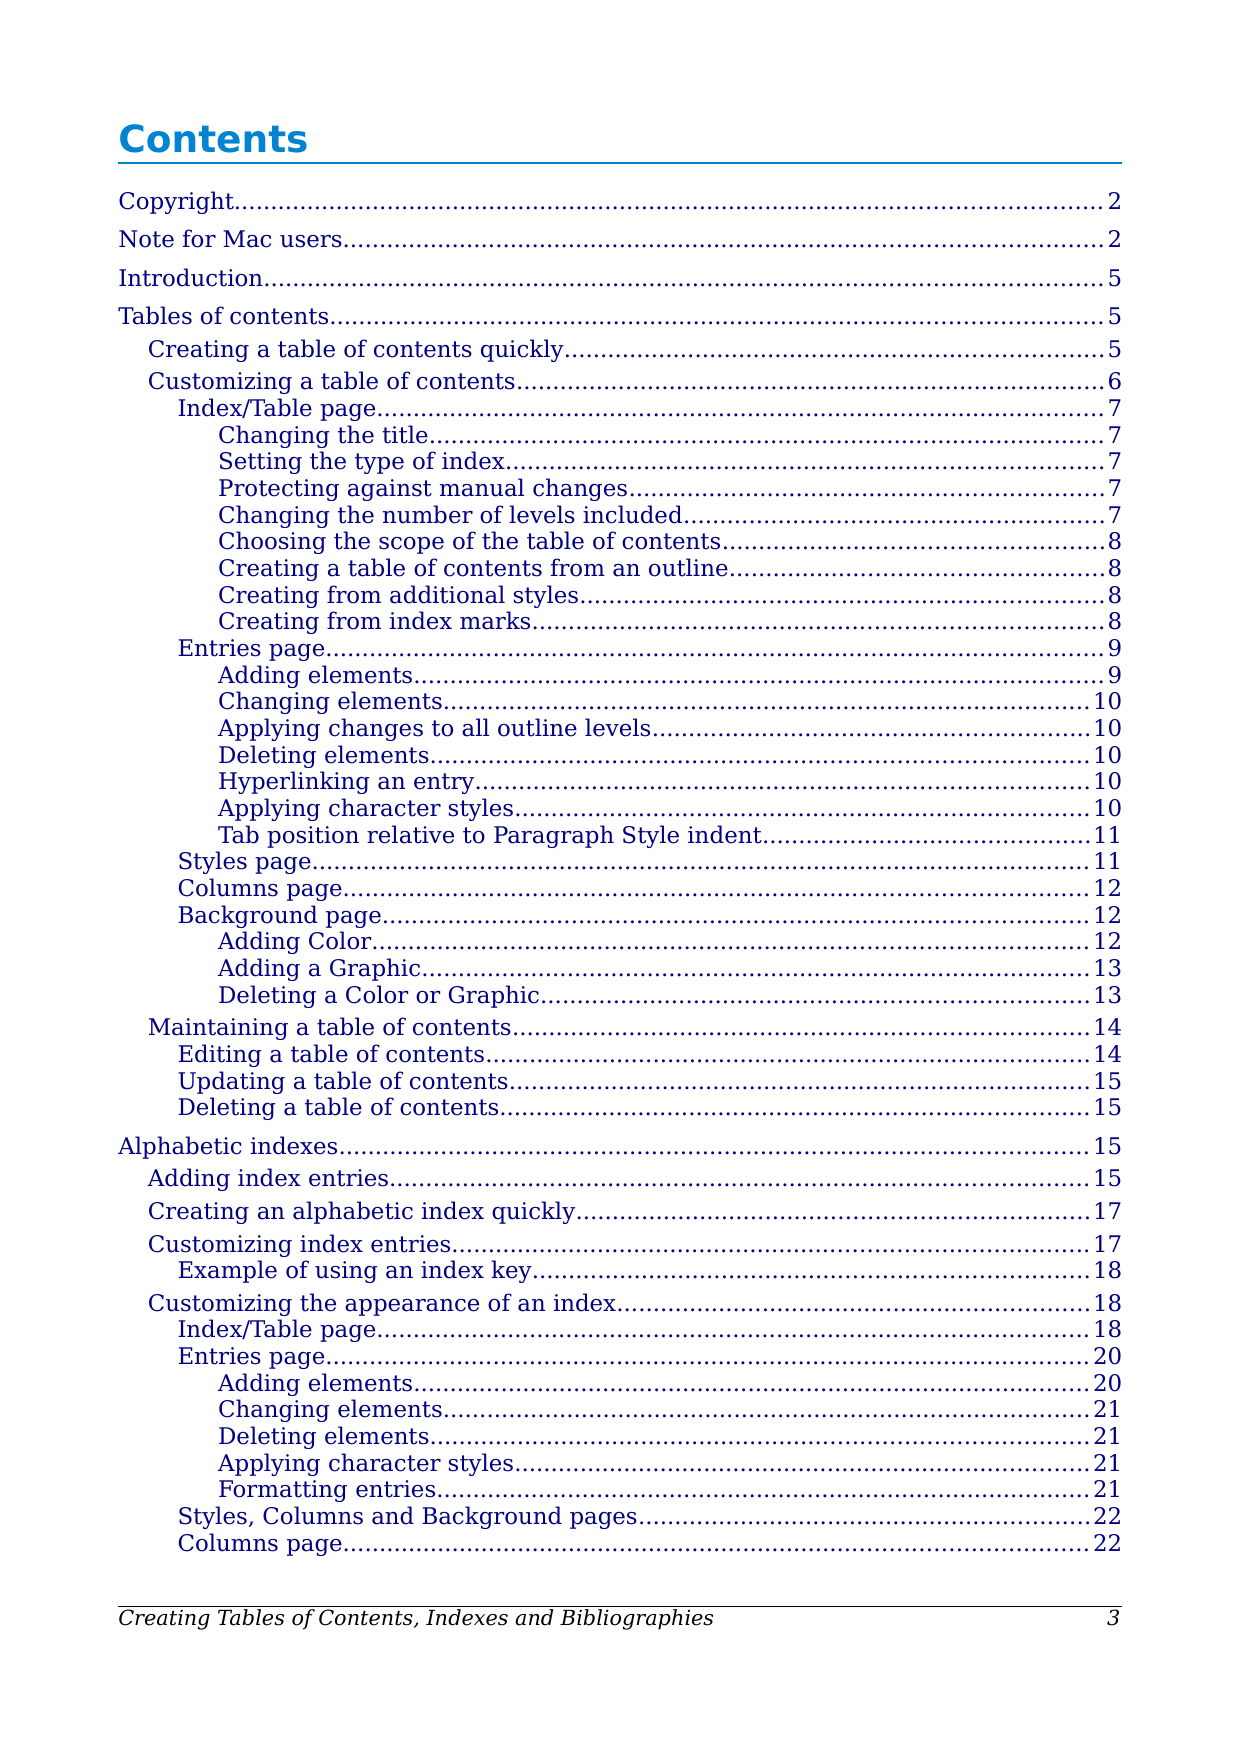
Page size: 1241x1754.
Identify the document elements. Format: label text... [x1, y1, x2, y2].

text Creating from index marks 8 [218, 608, 1122, 635]
text Choosing the scope of the table of contents 8 [218, 528, 1122, 555]
text Tables of contents 5 [118, 303, 1122, 330]
text Tab position relative to Paragraph Style indent 11 [218, 822, 1122, 848]
text Example of using an index key 18 [177, 1257, 1122, 1284]
text Customizing a table of contents 6 [148, 368, 1122, 395]
text Maintaining a table of contents 14 [148, 1014, 1122, 1041]
text Setting the type of index 7 [218, 448, 1122, 475]
text Adding a Graphic 13 [218, 955, 1122, 982]
text Editing a table of contents 14 [177, 1041, 1122, 1068]
text Creating an alphabetic index quickly 17 [148, 1198, 1122, 1225]
text Columns page 22 [177, 1530, 1122, 1557]
text Adding elements 20 [218, 1370, 1122, 1397]
text Entries page 20 [177, 1343, 1122, 1370]
text Applying character styles 10 [218, 795, 1122, 822]
text Creating from additional styles 8 [218, 582, 1122, 608]
text Introduction 5 [118, 265, 1122, 292]
text Styles, Columns and Background pages 22 [177, 1503, 1122, 1530]
text Customizing the appearance of an index 18 [148, 1290, 1122, 1317]
text Alphabetic indexes 15 [118, 1133, 1122, 1159]
text Adding elements 9 [218, 662, 1122, 688]
text Creating a table of contents quickly 5 [148, 336, 1122, 363]
text Updating a table of contents 15 [177, 1068, 1122, 1094]
text Hyperlinking an entry 10 [218, 768, 1122, 795]
text Deleting elements 21 [218, 1423, 1122, 1450]
text Entries page 9 [177, 635, 1122, 662]
text Deleting a table of contents 15 [177, 1094, 1122, 1121]
text Columns page 12 [177, 875, 1122, 902]
text Protecting against manual changes 7 [218, 475, 1122, 502]
text Index/Table page 7 [177, 395, 1122, 422]
text Note for Mac users 2 [118, 226, 1122, 253]
text Changing the title 7 [218, 422, 1122, 448]
text Deleting a Color or Graphic 13 [218, 982, 1122, 1008]
text Changing elements 10 [218, 688, 1122, 715]
text Contents [118, 118, 1122, 162]
text Deleting elements 10 [218, 742, 1122, 768]
text Customizing index entries 17 [148, 1231, 1122, 1257]
text Adding Color 12 [218, 928, 1122, 955]
text Styles page 11 [177, 848, 1122, 875]
text Changing the number of levels included 7 [218, 502, 1122, 528]
text Applying changes to all outline levels 10 [218, 715, 1122, 742]
text Changing elements 21 [218, 1397, 1122, 1423]
text Creating a table of contents from an outline 8 [218, 555, 1122, 582]
text Copyright 2 [118, 188, 1122, 215]
text Background page 12 [177, 902, 1122, 928]
text Formatting entries 21 [218, 1477, 1122, 1503]
text Adding index entries 15 [148, 1166, 1122, 1192]
text Applying character styles 21 [218, 1450, 1122, 1477]
text Index/Table page 18 [177, 1317, 1122, 1343]
